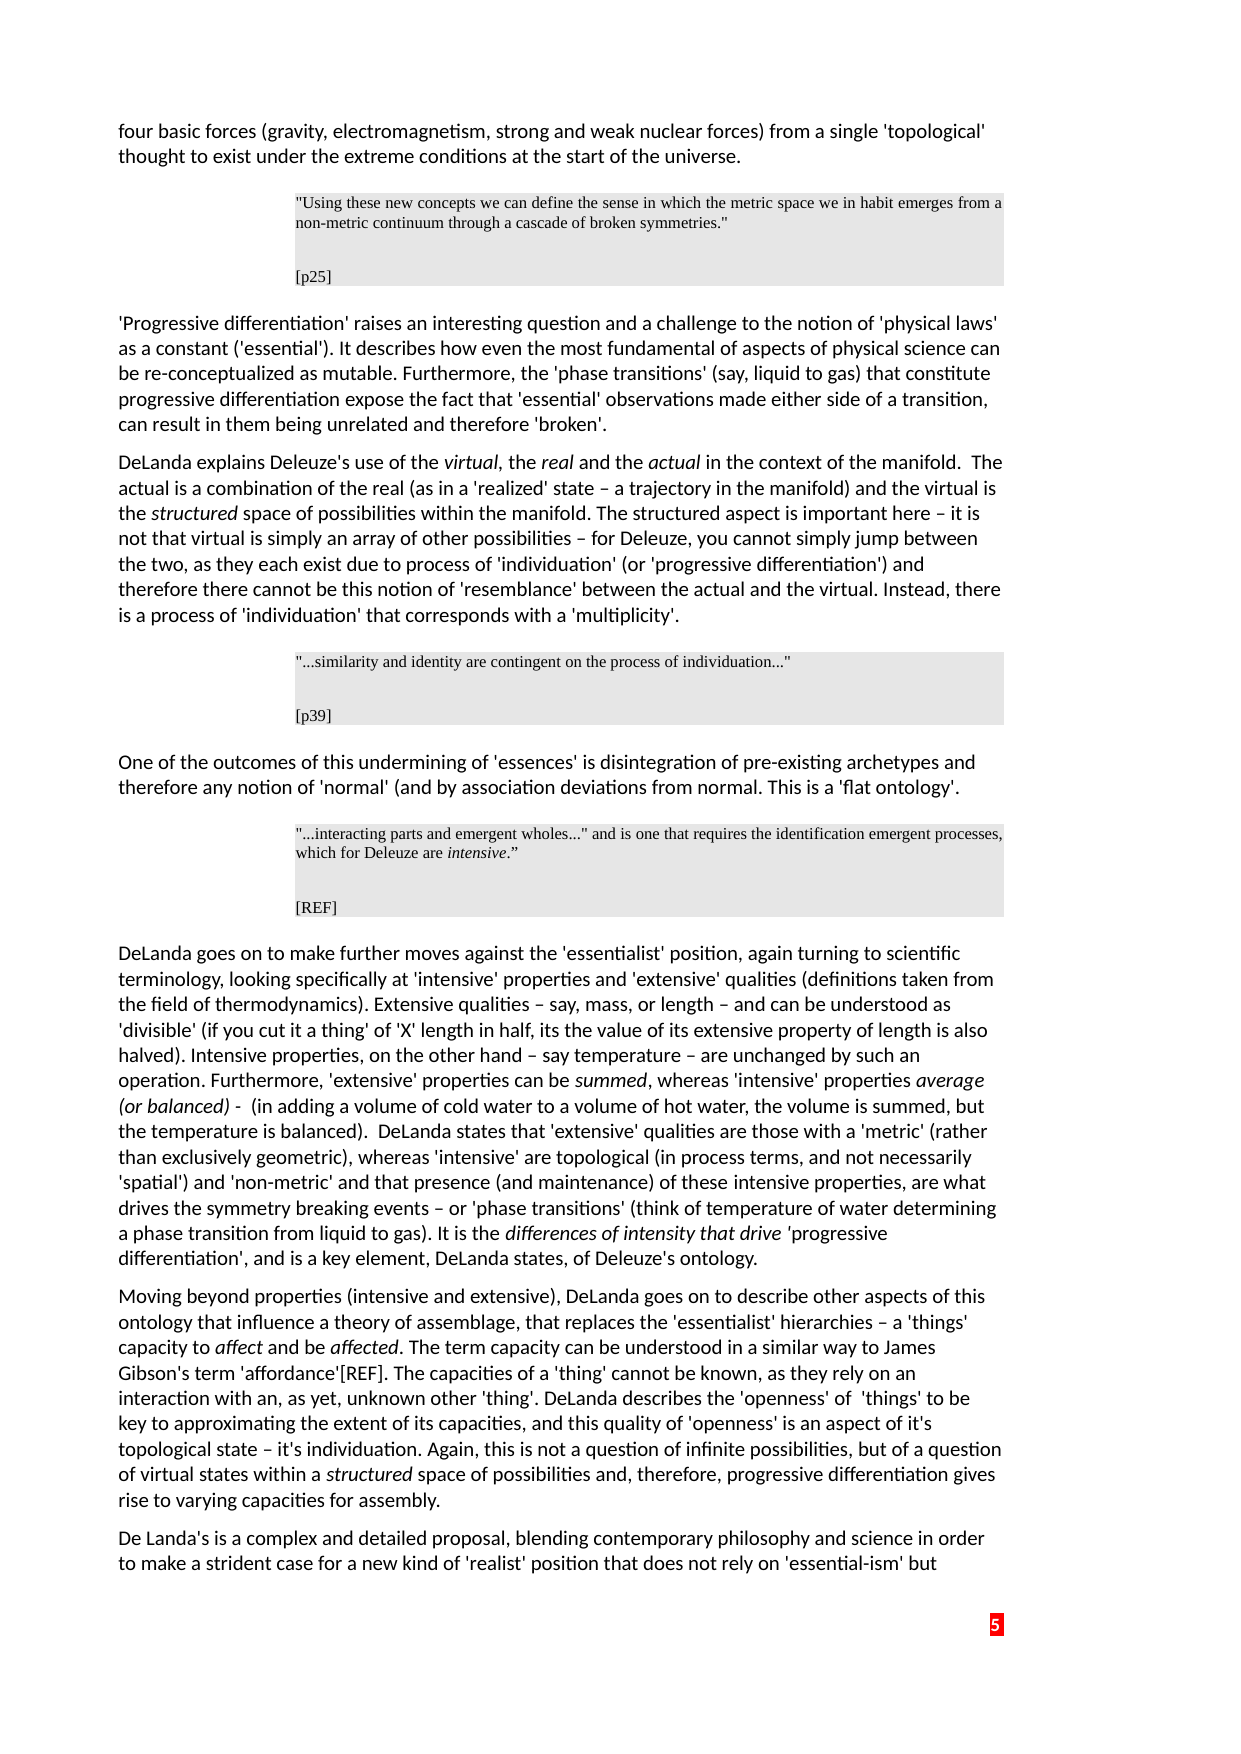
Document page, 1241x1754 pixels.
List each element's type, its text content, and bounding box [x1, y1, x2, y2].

text [REF] [295, 898, 1004, 917]
text "...interacting parts and emergent wholes..." and is one that requires the identification emergent processes, which for Deleuze are intensive.” [295, 824, 1004, 862]
text "Using these new concepts we can define the sense in which the metric space we in habit emerges from a non-metric continuum through a cascade of broken symmetries." [295, 193, 1004, 232]
text [p25] [295, 267, 1004, 286]
text DeLanda goes on to make further moves against the 'essentialist' position, again turning to scientific terminology, looking specifically at 'intensive' properties and 'extensive' qualities (definitions taken from the field of thermodynamics). Extensive qualities – say, mass, or length – and can be understood as 'divisible' (if you cut it a thing' of 'X' length in half, its the value of its extensive property of length is also halved). Intensive properties, on the other hand – say temperature – are unchanged by such an operation. Furthermore, 'extensive' properties can be summed, whereas 'intensive' properties average (or balanced) - (in adding a volume of cold water to a volume of hot water, the volume is summed, but the temperature is balanced). DeLanda states that 'extensive' qualities are those with a 'metric' (rather than exclusively geometric), whereas 'intensive' are topological (in process terms, and not necessarily 'spatial') and 'non-metric' and that presence (and maintenance) of these intensive properties, are what drives the symmetry breaking events – or 'phase transitions' (think of temperature of water determining a phase transition from liquid to gas). It is the differences of intensity that drive 'progressive differentiation', and is a key element, DeLanda states, of Deleuze's ontology. [118, 941, 1004, 1271]
text [p39] [295, 706, 1004, 725]
text Moving beyond properties (intensive and extensive), DeLanda goes on to describe other aspects of this ontology that influence a theory of assemblage, that replaces the 'essentialist' hierarchies – a 'things' capacity to affect and be affected. The term capacity can be understood in a similar way to James Gibson's term 'affordance'[REF]. The capacities of a 'thing' cannot be known, as they rely on an interaction with an, as yet, unknown other 'thing'. DeLanda describes the 'openness' of 'things' to be key to approximating the extent of its capacities, and this quality of 'openness' is an aspect of it's topological state – it's individuation. Again, this is not a question of infinite possibilities, but of a question of virtual states within a structured space of possibilities and, therefore, progressive differentiation gives rise to varying capacities for assembly. [118, 1283, 1004, 1512]
text De Landa's is a complex and detailed proposal, blending contemporary philosophy and science in order to make a strident case for a new kind of 'realist' position that does not rely on 'essential-ism' but [118, 1525, 1004, 1576]
text 'Progressive differentiation' raises an interesting question and a challenge to the notion of 'physical laws' as a constant ('essential'). It describes how even the most fundamental of aspects of physical science can be re-conceptualized as mutable. Furthermore, the 'phase transitions' (say, liquid to gas) that constitute progressive differentiation expose the fact that 'essential' observations made either side of a transition, can result in them being unrelated and therefore 'broken'. [118, 310, 1004, 437]
text four basic forces (gravity, electromagnetism, strong and weak nuclear forces) from a single 'topological' thought to exist under the extreme conditions at the start of the universe. [118, 118, 1004, 169]
text One of the outcomes of this undermining of 'essences' is disintegration of pre-existing archetypes and therefore any notion of 'normal' (and by association deviations from normal. This is a 'flat ontology'. [118, 749, 1004, 800]
text DeLanda explains Deleuze's use of the virtual, the real and the actual in the context of the manifold. The actual is a combination of the real (as in a 'realized' state – a trajectory in the manifold) and the virtual is the structured space of possibilities within the manifold. The structured aspect is important here – it is not that virtual is simply an array of other possibilities – for Deleuze, you cannot simply jump between the two, as they each exist due to process of 'individuation' (or 'progressive differentiation') and therefore there cannot be this notion of 'resemblance' between the actual and the virtual. Instead, there is a process of 'individuation' that corresponds with a 'multiplicity'. [118, 449, 1004, 627]
text "...similarity and identity are contingent on the process of individuation..." [295, 652, 1004, 671]
